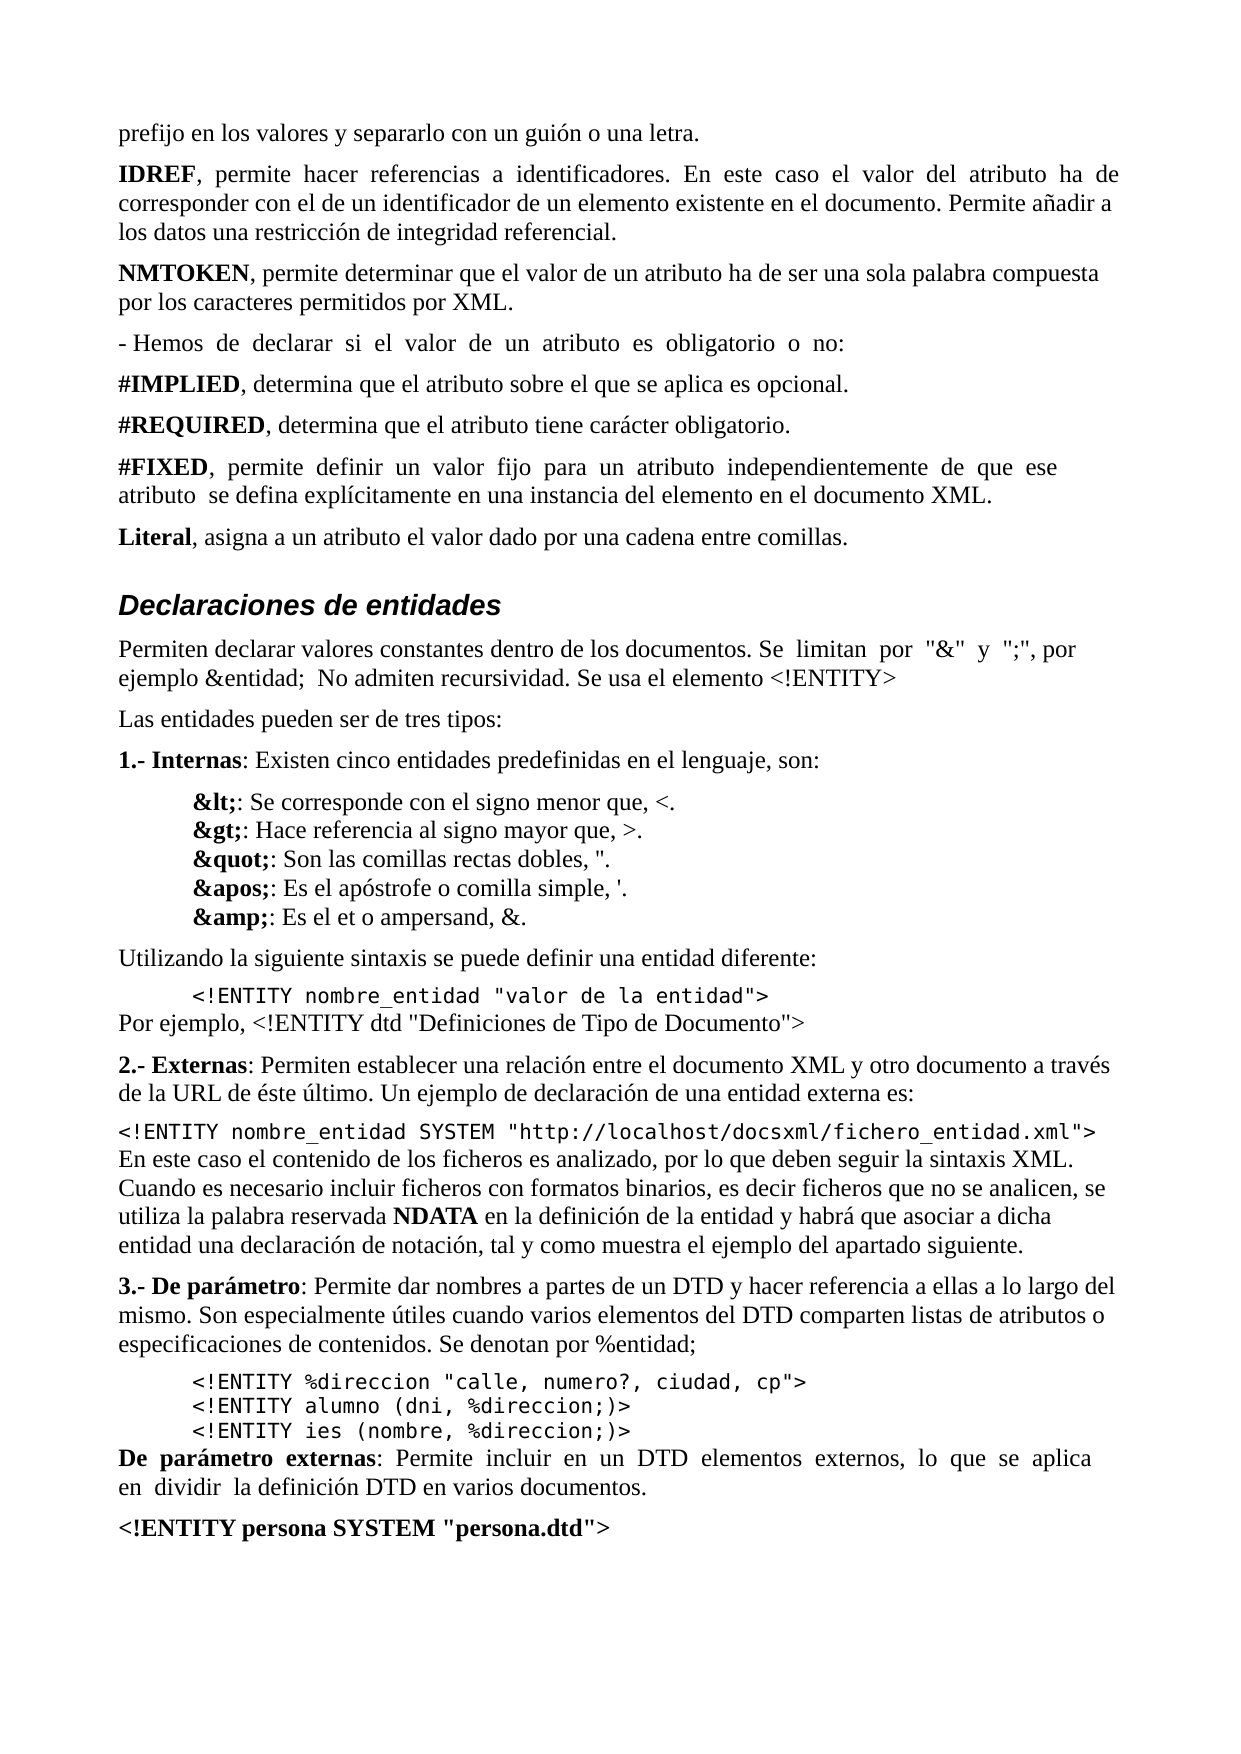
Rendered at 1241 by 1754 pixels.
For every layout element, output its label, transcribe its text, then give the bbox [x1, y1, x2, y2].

text IDREF, permite hacer referencias a identificadores. En este caso el valor del atributo ha de corresponder con el de un identificador de un elemento existente en el documento. Permite añadir a los datos una restricción de integridad referencial. [118, 159, 1122, 246]
text 1.- Internas: Existen cinco entidades predefinidas en el lenguaje, son: [118, 745, 1122, 774]
text <!ENTITY %direccion "calle, numero?, ciudad, cp"> [192, 1370, 1122, 1394]
text NMTOKEN, permite determinar que el valor de un atributo ha de ser una sola palabra compuesta por los caracteres permitidos por XML. [118, 258, 1122, 316]
text 2.- Externas: Permiten establecer una relación entre el documento XML y otro documento a través de la URL de éste último. Un ejemplo de declaración de una entidad externa es: [118, 1050, 1122, 1107]
text #REQUIRED, determina que el atributo tiene carácter obligatorio. [118, 411, 1122, 439]
text - Hemos de declarar si el valor de un atributo es obligatorio o no: [118, 328, 1122, 357]
text #IMPLIED, determina que el atributo sobre el que se aplica es opcional. [118, 369, 1122, 398]
text <!ENTITY alumno (dni, %direccion;)> [192, 1394, 1122, 1419]
text Por ejemplo, <!ENTITY dtd "Definiciones de Tipo de Documento"> [118, 1008, 1122, 1037]
text <!ENTITY nombre_entidad "valor de la entidad"> [192, 984, 1122, 1008]
text &amp;: Es el et o ampersand, &. [192, 902, 1122, 930]
text &quot;: Son las comillas rectas dobles, ''. [192, 844, 1122, 873]
text <!ENTITY nombre_entidad SYSTEM "http://localhost/docsxml/fichero_entidad.xml"> [118, 1120, 1122, 1144]
text Literal, asigna a un atributo el valor dado por una cadena entre comillas. [118, 522, 1122, 551]
text De parámetro externas: Permite incluir en un DTD elementos externos, lo que se aplica en dividir la definición DTD en varios documentos. [118, 1443, 1122, 1501]
text <!ENTITY ies (nombre, %direccion;)> [192, 1419, 1122, 1443]
text <!ENTITY persona SYSTEM "persona.dtd"> [118, 1513, 1122, 1542]
text prefijo en los valores y separarlo con un guión o una letra. [118, 118, 1122, 147]
text &apos;: Es el apóstrofe o comilla simple, '. [192, 873, 1122, 902]
text 3.- De parámetro: Permite dar nombres a partes de un DTD y hacer referencia a ellas a lo largo del mismo. Son especialmente útiles cuando varios elementos del DTD comparten listas de atributos o especificaciones de contenidos. Se denotan por %entidad; [118, 1271, 1122, 1358]
subtitle Declaraciones de entidades [118, 588, 1122, 622]
text Las entidades pueden ser de tres tipos: [118, 704, 1122, 733]
text &lt;: Se corresponde con el signo menor que, <. [192, 787, 1122, 815]
text &gt;: Hace referencia al signo mayor que, >. [192, 815, 1122, 844]
text En este caso el contenido de los ficheros es analizado, por lo que deben seguir la sintaxis XML. Cuando es necesario incluir ficheros con formatos binarios, es decir ficheros que no se analicen, se utiliza la palabra reservada NDATA en la definición de la entidad y habrá que asociar a dicha entidad una declaración de notación, tal y como muestra el ejemplo del apartado siguiente. [118, 1144, 1122, 1259]
text Permiten declarar valores constantes dentro de los documentos. Se limitan por "&" y ";", por ejemplo &entidad; No admiten recursividad. Se usa el elemento <!ENTITY> [118, 634, 1122, 692]
text #FIXED, permite definir un valor fijo para un atributo independientemente de que ese atributo se defina explícitamente en una instancia del elemento en el documento XML. [118, 452, 1122, 509]
text Utilizando la siguiente sintaxis se puede definir una entidad diferente: [118, 943, 1122, 972]
